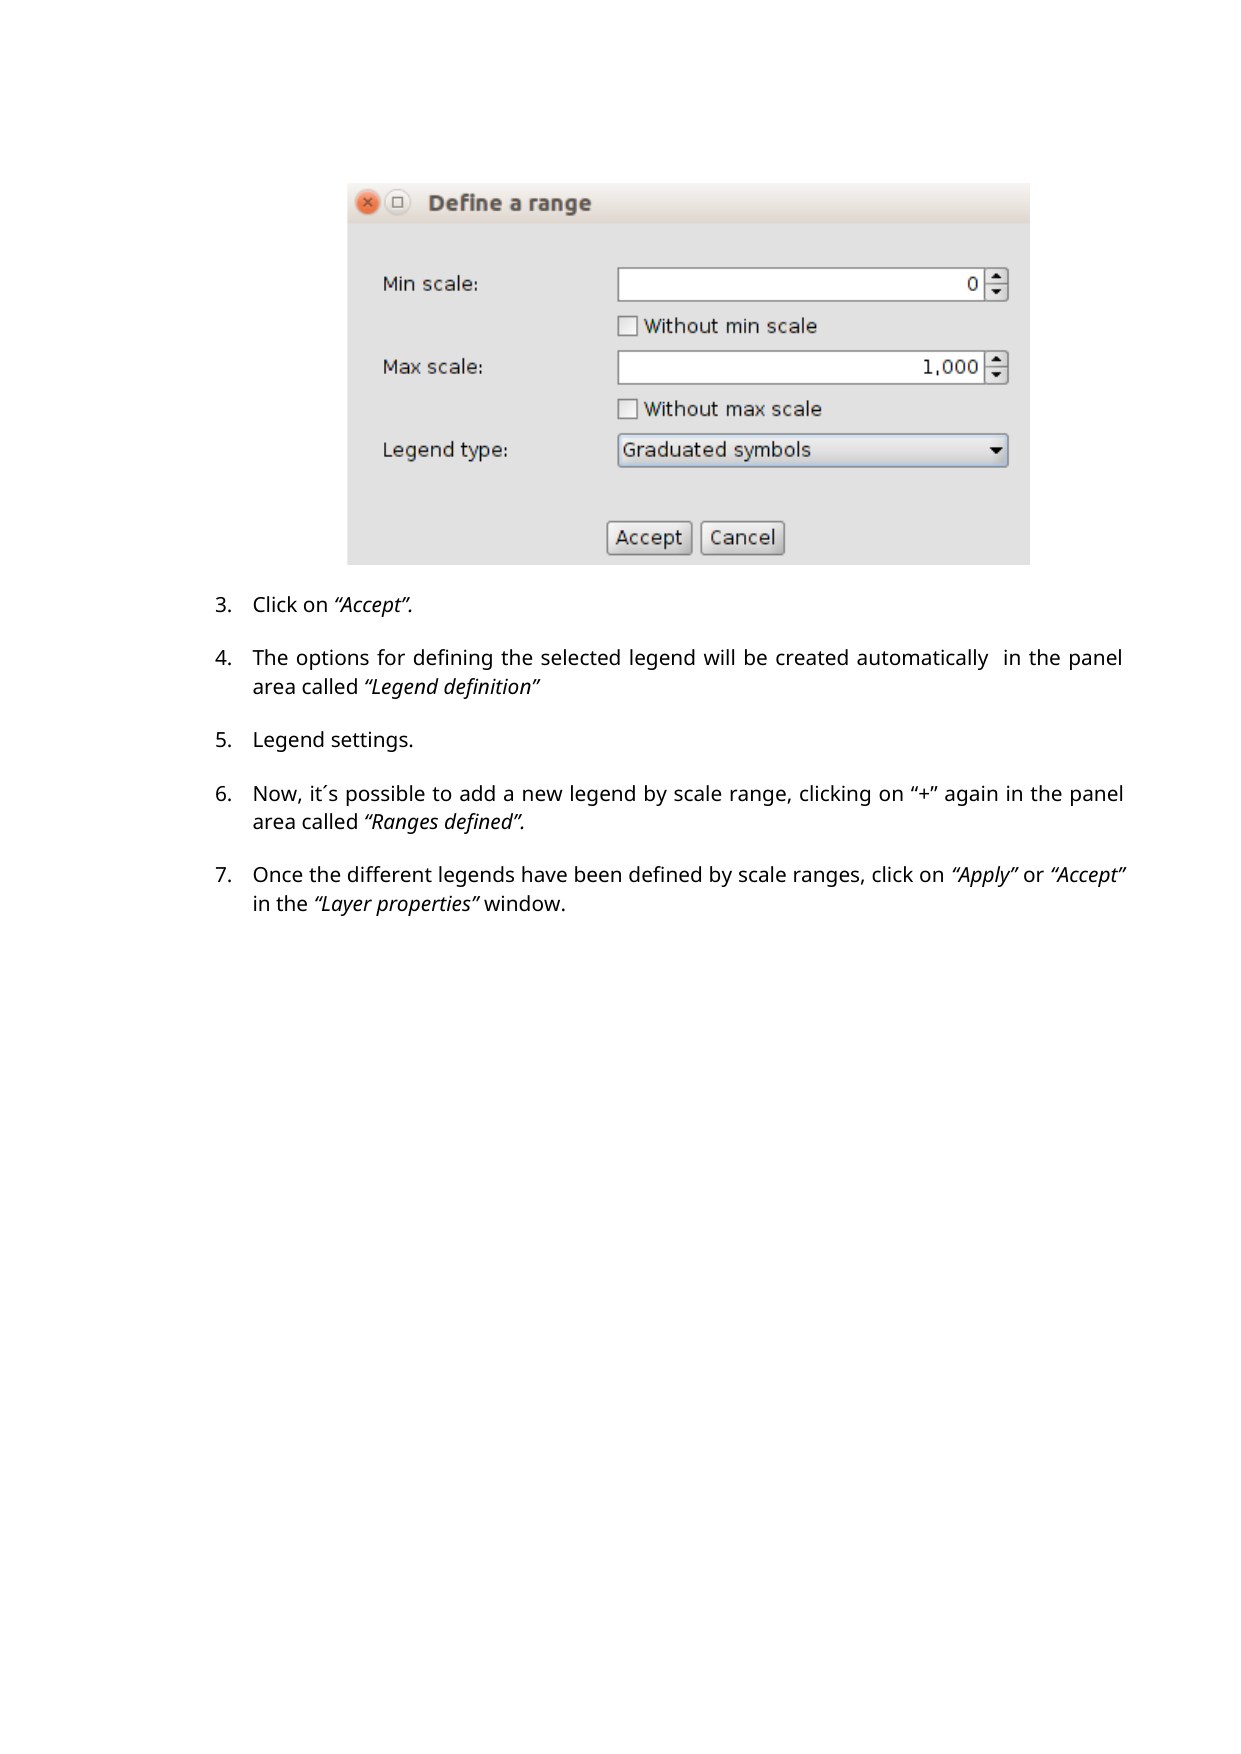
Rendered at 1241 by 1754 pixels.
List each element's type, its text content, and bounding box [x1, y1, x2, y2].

list The options for defining the selected legend will be created automatically in the panel area called “Legend definition” [215, 643, 1125, 700]
picture [347, 183, 1030, 565]
list Now, it´s possible to add a new legend by scale range, clicking on “+” again in the panel area called “Ranges defined”. [215, 779, 1125, 836]
list Once the different legends have been defined by scale ranges, click on “Apply” or “Accept” in the “Layer properties” window. [215, 861, 1125, 917]
list Legend settings. [215, 725, 1125, 754]
list Click on “Accept”. [215, 590, 1125, 618]
